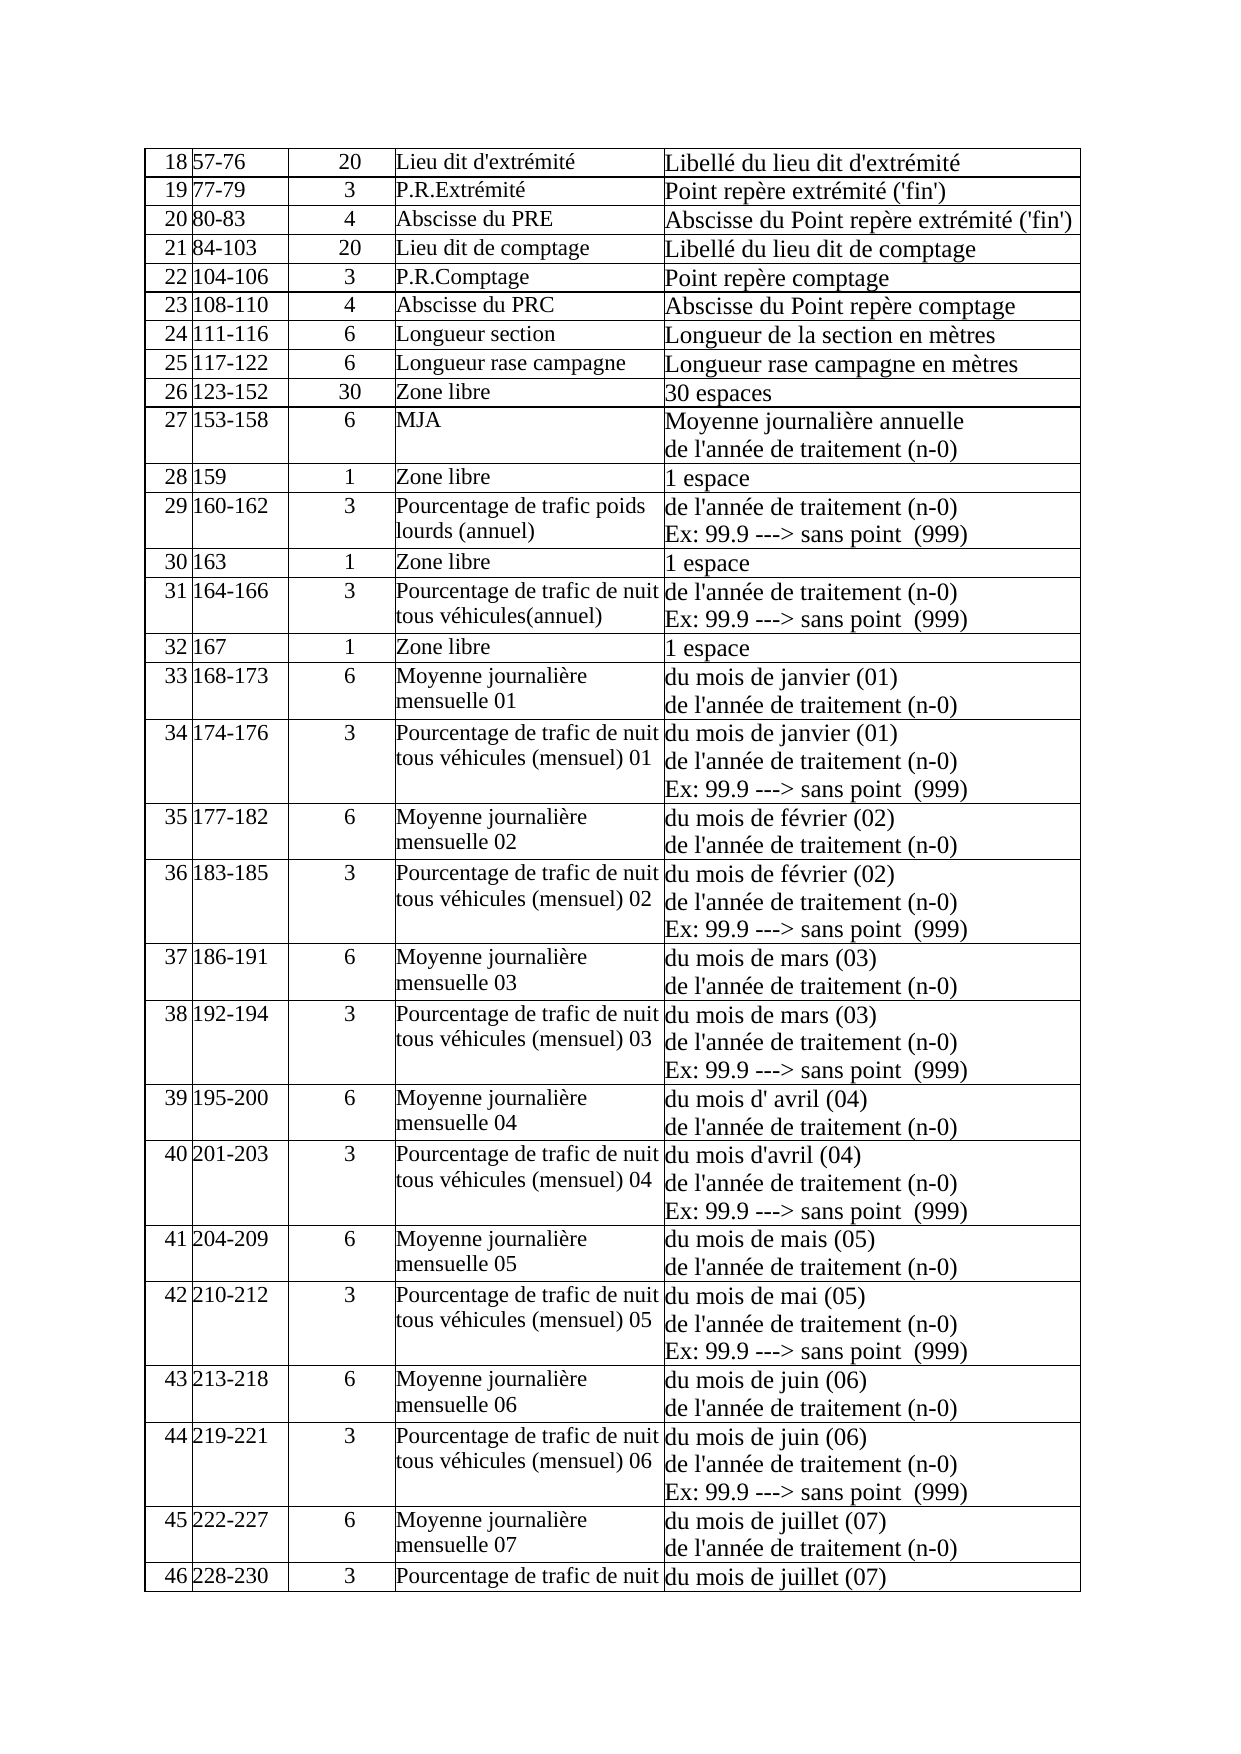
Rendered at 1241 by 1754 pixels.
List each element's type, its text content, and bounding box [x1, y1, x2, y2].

table_cell 37 [146, 944, 192, 1000]
table_cell Point repère extrémité ('fin') [665, 178, 1080, 205]
table_cell 36 [146, 860, 192, 943]
table_cell 1 [289, 464, 395, 492]
table_cell du mois de juillet (07) de l'année de traitement (n-0) [665, 1507, 1080, 1562]
table_cell Pourcentage de trafic de nuit tous véhicules (mensuel) 06 [396, 1423, 664, 1506]
table_cell de l'année de traitement (n-0) Ex: 99.9 ---> sans point (999) [665, 493, 1080, 548]
table_cell Moyenne journalière mensuelle 03 [396, 944, 664, 1000]
table_cell 3 [289, 493, 395, 548]
table_cell 1 espace [665, 464, 1080, 492]
table_cell Longueur rase campagne en mètres [665, 350, 1080, 378]
table_cell 6 [289, 804, 395, 859]
table_cell 104-106 [193, 264, 288, 291]
table_cell 35 [146, 804, 192, 859]
table_cell 201-203 [193, 1141, 288, 1224]
table_cell du mois de mai (05) de l'année de traitement (n-0) Ex: 99.9 ---> sans point (999) [665, 1282, 1080, 1365]
table_cell 117-122 [193, 350, 288, 378]
table_cell Zone libre [396, 634, 664, 662]
table_cell 34 [146, 720, 192, 803]
table_cell 41 [146, 1226, 192, 1281]
table_cell 3 [289, 578, 395, 633]
table_cell du mois de février (02) de l'année de traitement (n-0) [665, 804, 1080, 859]
table_cell 168-173 [193, 663, 288, 718]
table_cell du mois d' avril (04) de l'année de traitement (n-0) [665, 1085, 1080, 1140]
table_cell Abscisse du PRE [396, 206, 664, 234]
table_cell Longueur de la section en mètres [665, 321, 1080, 349]
table_cell P.R.Extrémité [396, 178, 664, 205]
table_cell 153-158 [193, 408, 288, 463]
table_cell 25 [146, 350, 192, 378]
table_cell 57-76 [193, 149, 288, 176]
table_cell MJA [396, 408, 664, 463]
table_cell du mois de mars (03) de l'année de traitement (n-0) Ex: 99.9 ---> sans point (999) [665, 1001, 1080, 1084]
table_cell Libellé du lieu dit de comptage [665, 235, 1080, 263]
table_cell 3 [289, 1001, 395, 1084]
table_cell Lieu dit d'extrémité [396, 149, 664, 176]
table_cell du mois de juin (06) de l'année de traitement (n-0) [665, 1366, 1080, 1422]
table_cell Lieu dit de comptage [396, 235, 664, 263]
table_cell 1 espace [665, 549, 1080, 577]
table_cell 29 [146, 493, 192, 548]
table_cell du mois de mars (03) de l'année de traitement (n-0) [665, 944, 1080, 1000]
table_cell du mois de février (02) de l'année de traitement (n-0) Ex: 99.9 ---> sans point (999) [665, 860, 1080, 943]
table_cell 43 [146, 1366, 192, 1422]
table_cell 18 [146, 149, 192, 176]
table_cell 3 [289, 1141, 395, 1224]
table_cell du mois de janvier (01) de l'année de traitement (n-0) Ex: 99.9 ---> sans point (999) [665, 720, 1080, 803]
table_cell 3 [289, 1423, 395, 1506]
table_cell 219-221 [193, 1423, 288, 1506]
table_cell 3 [289, 1282, 395, 1365]
table_cell Zone libre [396, 379, 664, 406]
table_cell 6 [289, 1226, 395, 1281]
table_cell 228-230 [193, 1563, 288, 1591]
table_cell Zone libre [396, 464, 664, 492]
table_cell 6 [289, 321, 395, 349]
table_cell 24 [146, 321, 192, 349]
table_cell Pourcentage de trafic de nuit [396, 1563, 664, 1591]
table_cell 159 [193, 464, 288, 492]
table_cell Pourcentage de trafic de nuit tous véhicules (mensuel) 04 [396, 1141, 664, 1224]
table_cell 111-116 [193, 321, 288, 349]
table_cell Abscisse du PRC [396, 293, 664, 320]
table_cell 4 [289, 293, 395, 320]
table_cell 6 [289, 350, 395, 378]
table_cell 4 [289, 206, 395, 234]
table_cell Pourcentage de trafic de nuit tous véhicules (mensuel) 03 [396, 1001, 664, 1084]
table_cell 195-200 [193, 1085, 288, 1140]
table_cell 22 [146, 264, 192, 291]
table_cell Libellé du lieu dit d'extrémité [665, 149, 1080, 176]
table_cell 30 [146, 549, 192, 577]
table_cell 160-162 [193, 493, 288, 548]
table_cell 45 [146, 1507, 192, 1562]
table_cell 6 [289, 944, 395, 1000]
table_cell 3 [289, 1563, 395, 1591]
table_cell 6 [289, 663, 395, 718]
table_cell P.R.Comptage [396, 264, 664, 291]
table_cell 28 [146, 464, 192, 492]
table_cell 20 [289, 149, 395, 176]
table_cell Moyenne journalière mensuelle 04 [396, 1085, 664, 1140]
table_cell Longueur rase campagne [396, 350, 664, 378]
table_cell 23 [146, 293, 192, 320]
table_cell 30 [289, 379, 395, 406]
table_cell Zone libre [396, 549, 664, 577]
table_cell Moyenne journalière mensuelle 02 [396, 804, 664, 859]
table_cell Pourcentage de trafic de nuit tous véhicules(annuel) [396, 578, 664, 633]
table_cell 163 [193, 549, 288, 577]
table_cell du mois de mais (05) de l'année de traitement (n-0) [665, 1226, 1080, 1281]
table_cell 30 espaces [665, 379, 1080, 406]
table_cell du mois de janvier (01) de l'année de traitement (n-0) [665, 663, 1080, 718]
table_cell 32 [146, 634, 192, 662]
table_cell 20 [289, 235, 395, 263]
table_cell Abscisse du Point repère comptage [665, 293, 1080, 320]
table_cell Point repère comptage [665, 264, 1080, 291]
table_cell 3 [289, 860, 395, 943]
table_cell 167 [193, 634, 288, 662]
table_cell 6 [289, 1366, 395, 1422]
table_cell 20 [146, 206, 192, 234]
table_cell Pourcentage de trafic de nuit tous véhicules (mensuel) 05 [396, 1282, 664, 1365]
table_cell 31 [146, 578, 192, 633]
table_cell 210-212 [193, 1282, 288, 1365]
table_cell 38 [146, 1001, 192, 1084]
table_cell 77-79 [193, 178, 288, 205]
table_cell 3 [289, 720, 395, 803]
table_cell Moyenne journalière mensuelle 05 [396, 1226, 664, 1281]
table_cell 33 [146, 663, 192, 718]
table_cell 19 [146, 178, 192, 205]
table_cell 6 [289, 1085, 395, 1140]
table_cell 192-194 [193, 1001, 288, 1084]
table_cell Moyenne journalière mensuelle 07 [396, 1507, 664, 1562]
table_cell Abscisse du Point repère extrémité ('fin') [665, 206, 1080, 234]
table_cell 27 [146, 408, 192, 463]
table_cell Pourcentage de trafic poids lourds (annuel) [396, 493, 664, 548]
table_cell 3 [289, 178, 395, 205]
table_cell 164-166 [193, 578, 288, 633]
table_cell Moyenne journalière mensuelle 06 [396, 1366, 664, 1422]
table_cell 26 [146, 379, 192, 406]
table_cell 213-218 [193, 1366, 288, 1422]
table_cell Longueur section [396, 321, 664, 349]
table_cell Moyenne journalière annuelle de l'année de traitement (n-0) [665, 408, 1080, 463]
table_cell du mois d'avril (04) de l'année de traitement (n-0) Ex: 99.9 ---> sans point (999) [665, 1141, 1080, 1224]
table_cell 1 espace [665, 634, 1080, 662]
table_cell 1 [289, 634, 395, 662]
table_cell 44 [146, 1423, 192, 1506]
table_cell 204-209 [193, 1226, 288, 1281]
table_cell 183-185 [193, 860, 288, 943]
table_cell 177-182 [193, 804, 288, 859]
table_cell du mois de juin (06) de l'année de traitement (n-0) Ex: 99.9 ---> sans point (999) [665, 1423, 1080, 1506]
table_cell 123-152 [193, 379, 288, 406]
table_cell 21 [146, 235, 192, 263]
table_cell 80-83 [193, 206, 288, 234]
table_cell 186-191 [193, 944, 288, 1000]
table_cell 6 [289, 1507, 395, 1562]
table_cell 40 [146, 1141, 192, 1224]
table_cell 222-227 [193, 1507, 288, 1562]
table_cell 174-176 [193, 720, 288, 803]
table_cell 3 [289, 264, 395, 291]
table_cell Moyenne journalière mensuelle 01 [396, 663, 664, 718]
table_cell 39 [146, 1085, 192, 1140]
table_cell 42 [146, 1282, 192, 1365]
table_cell 46 [146, 1563, 192, 1591]
table_cell 108-110 [193, 293, 288, 320]
table_cell 1 [289, 549, 395, 577]
table_cell de l'année de traitement (n-0) Ex: 99.9 ---> sans point (999) [665, 578, 1080, 633]
table_cell du mois de juillet (07) [665, 1563, 1080, 1591]
table_cell 84-103 [193, 235, 288, 263]
table_cell Pourcentage de trafic de nuit tous véhicules (mensuel) 02 [396, 860, 664, 943]
table_cell Pourcentage de trafic de nuit tous véhicules (mensuel) 01 [396, 720, 664, 803]
table_cell 6 [289, 408, 395, 463]
